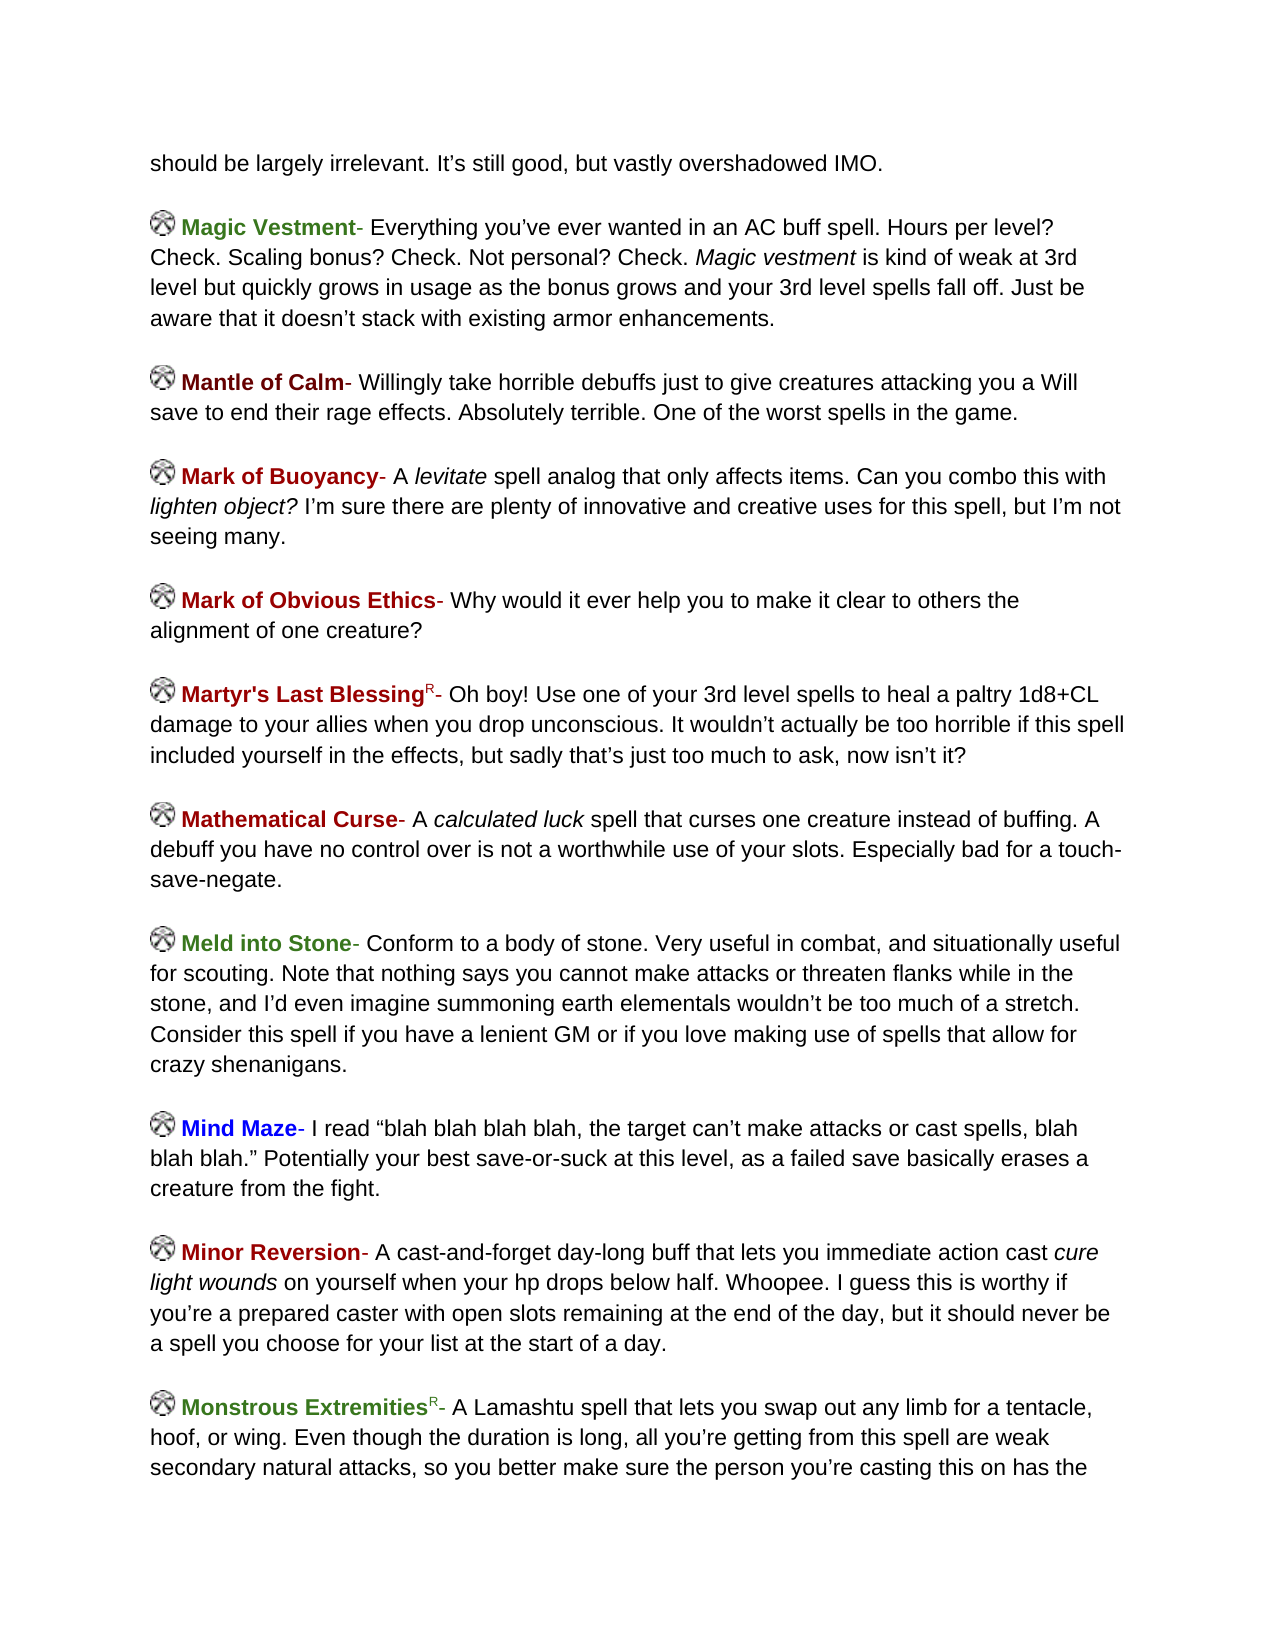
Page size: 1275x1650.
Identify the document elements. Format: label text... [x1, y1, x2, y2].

picture [150, 926, 175, 952]
text Mantle of Calm- Willingly take horrible debuffs just to give creatures attacking you a Will save to end their rage effects. Absolutely terrible. One of the worst spells in the game. [150, 365, 1125, 425]
picture [150, 210, 175, 236]
text Mark of Obvious Ethics- Why would it ever help you to make it clear to others the alignment of one creature? [150, 583, 1125, 644]
picture [150, 583, 175, 609]
text Magic Vestment- Everything you’ve ever wanted in an AC buff spell. Hours per level? Check. Scaling bonus? Check. Not personal? Check. Magic vestment is kind of weak at 3rd level but quickly grows in usage as the bonus grows and your 3rd level spells fall off. Just be aware that it doesn’t stack with existing armor enhancements. [150, 210, 1125, 331]
picture [150, 1390, 175, 1416]
picture [150, 365, 175, 390]
text Meld into Stone- Conform to a body of stone. Very useful in combat, and situationally useful for scouting. Note that nothing says you cannot make attacks or threaten flanks while in the stone, and I’d even imagine summoning earth elementals wouldn’t be too much of a stretch. Consider this spell if you have a lenient GM or if you love making use of spells that allow for crazy shenanigans. [150, 926, 1125, 1077]
picture [150, 802, 175, 827]
text Mathematical Curse- A calculated luck spell that curses one creature instead of buffing. A debuff you have no control over is not a worthwhile use of your slots. Especially bad for a touch-save-negate. [150, 802, 1125, 892]
picture [150, 459, 175, 485]
text Martyr's Last BlessingR- Oh boy! Use one of your 3rd level spells to heal a paltry 1d8+CL damage to your allies when you drop unconscious. It wouldn’t actually be too horrible if this spell included yourself in the effects, but sadly that’s just too much to ask, now isn’t it? [150, 678, 1125, 768]
picture [150, 1235, 175, 1261]
text Mark of Buoyancy- A levitate spell analog that only affects items. Can you combo this with lighten object? I’m sure there are plenty of innovative and creative uses for this spell, but I’m not seeing many. [150, 459, 1125, 549]
picture [150, 677, 175, 703]
text should be largely irrelevant. It’s still good, but vastly overshadowed IMO. [150, 150, 1125, 176]
text Monstrous ExtremitiesR- A Lamashtu spell that lets you swap out any limb for a tentacle, hoof, or wing. Even though the duration is long, all you’re getting from this spell are weak secondary natural attacks, so you better make sure the person you’re casting this on has the [150, 1390, 1125, 1481]
picture [150, 1111, 175, 1137]
text Minor Reversion- A cast-and-forget day-long buff that lets you immediate action cast cure light wounds on yourself when your hp drops below half. Whoopee. I guess this is worthy if you’re a prepared caster with open slots remaining at the end of the day, but it should never be a spell you choose for your list at the start of a day. [150, 1236, 1125, 1356]
text Mind Maze- I read “blah blah blah blah, the target can’t make attacks or cast spells, blah blah blah.” Potentially your best save-or-suck at this level, as a failed save basically erases a creature from the fight. [150, 1111, 1125, 1202]
